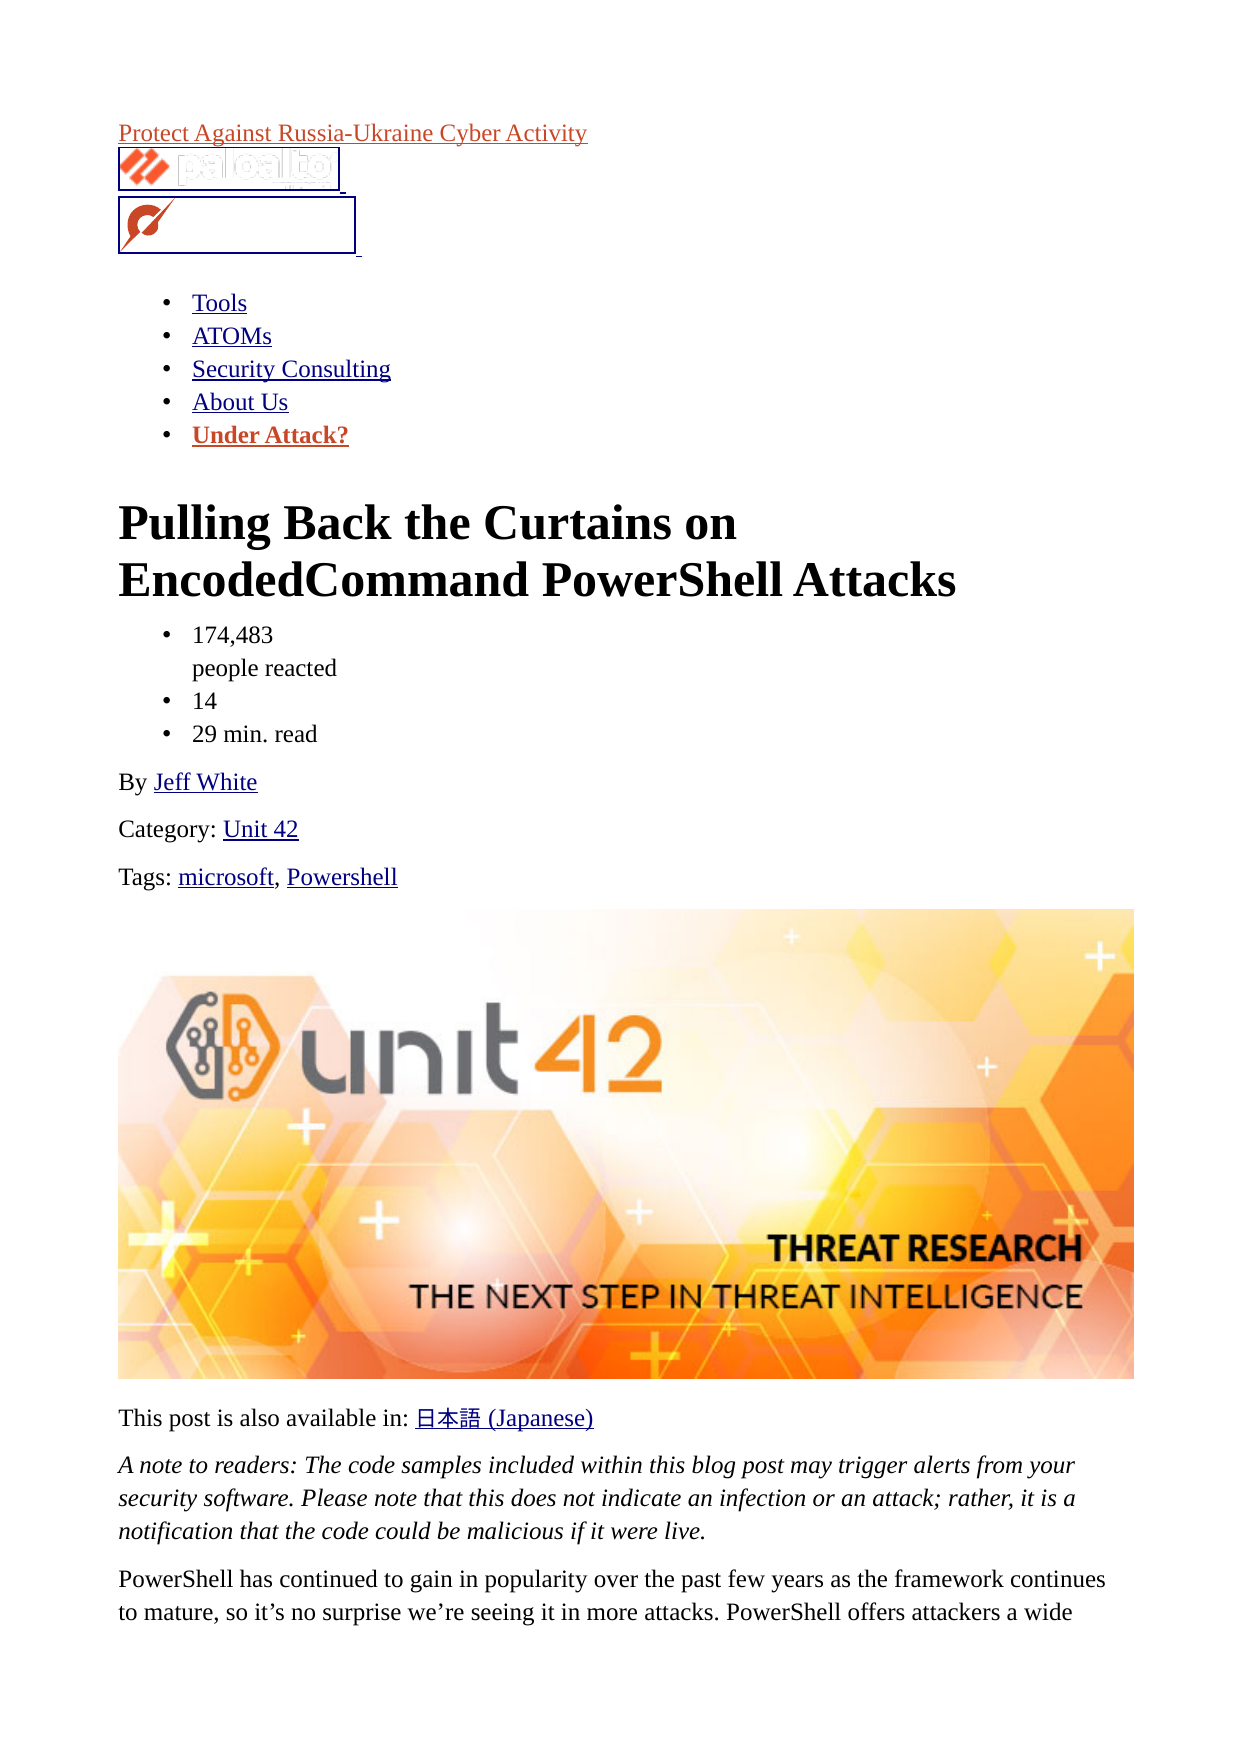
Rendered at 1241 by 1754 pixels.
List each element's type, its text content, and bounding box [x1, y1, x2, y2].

list ATOMs [162, 321, 1122, 350]
text PowerShell has continued to gain in popularity over the past few years as the framework continues to mature, so it’s no surprise we’re seeing it in more attacks. PowerShell offers attackers a wide [118, 1564, 1122, 1626]
list Tools [162, 288, 1122, 317]
text Protect Against Russia-Ukraine Cyber Activity [118, 118, 1122, 147]
list people reacted [162, 653, 1122, 682]
list 14 [162, 686, 1122, 715]
text A note to readers: The code samples included within this blog post may trigger alerts from your security software. Please note that this does not indicate an infection or an attack; rather, it is a notification that the code could be malicious if it were live. [118, 1450, 1122, 1545]
list Under Attack? [162, 420, 1122, 449]
picture [118, 909, 1134, 1379]
text This post is also available in: 日本語 (Japanese) [118, 1403, 1122, 1431]
list 174,483 [162, 620, 1122, 649]
list About Us [162, 387, 1122, 416]
text Category: Unit 42 [118, 814, 1122, 843]
picture [120, 148, 338, 189]
text By Jeff White [118, 767, 1122, 796]
text Tags: microsoft, Powershell [118, 862, 1122, 891]
list Security Consulting [162, 354, 1122, 383]
list 29 min. read [162, 719, 1122, 748]
subtitle Pulling Back the Curtains on EncodedCommand PowerShell Attacks [118, 493, 1122, 608]
